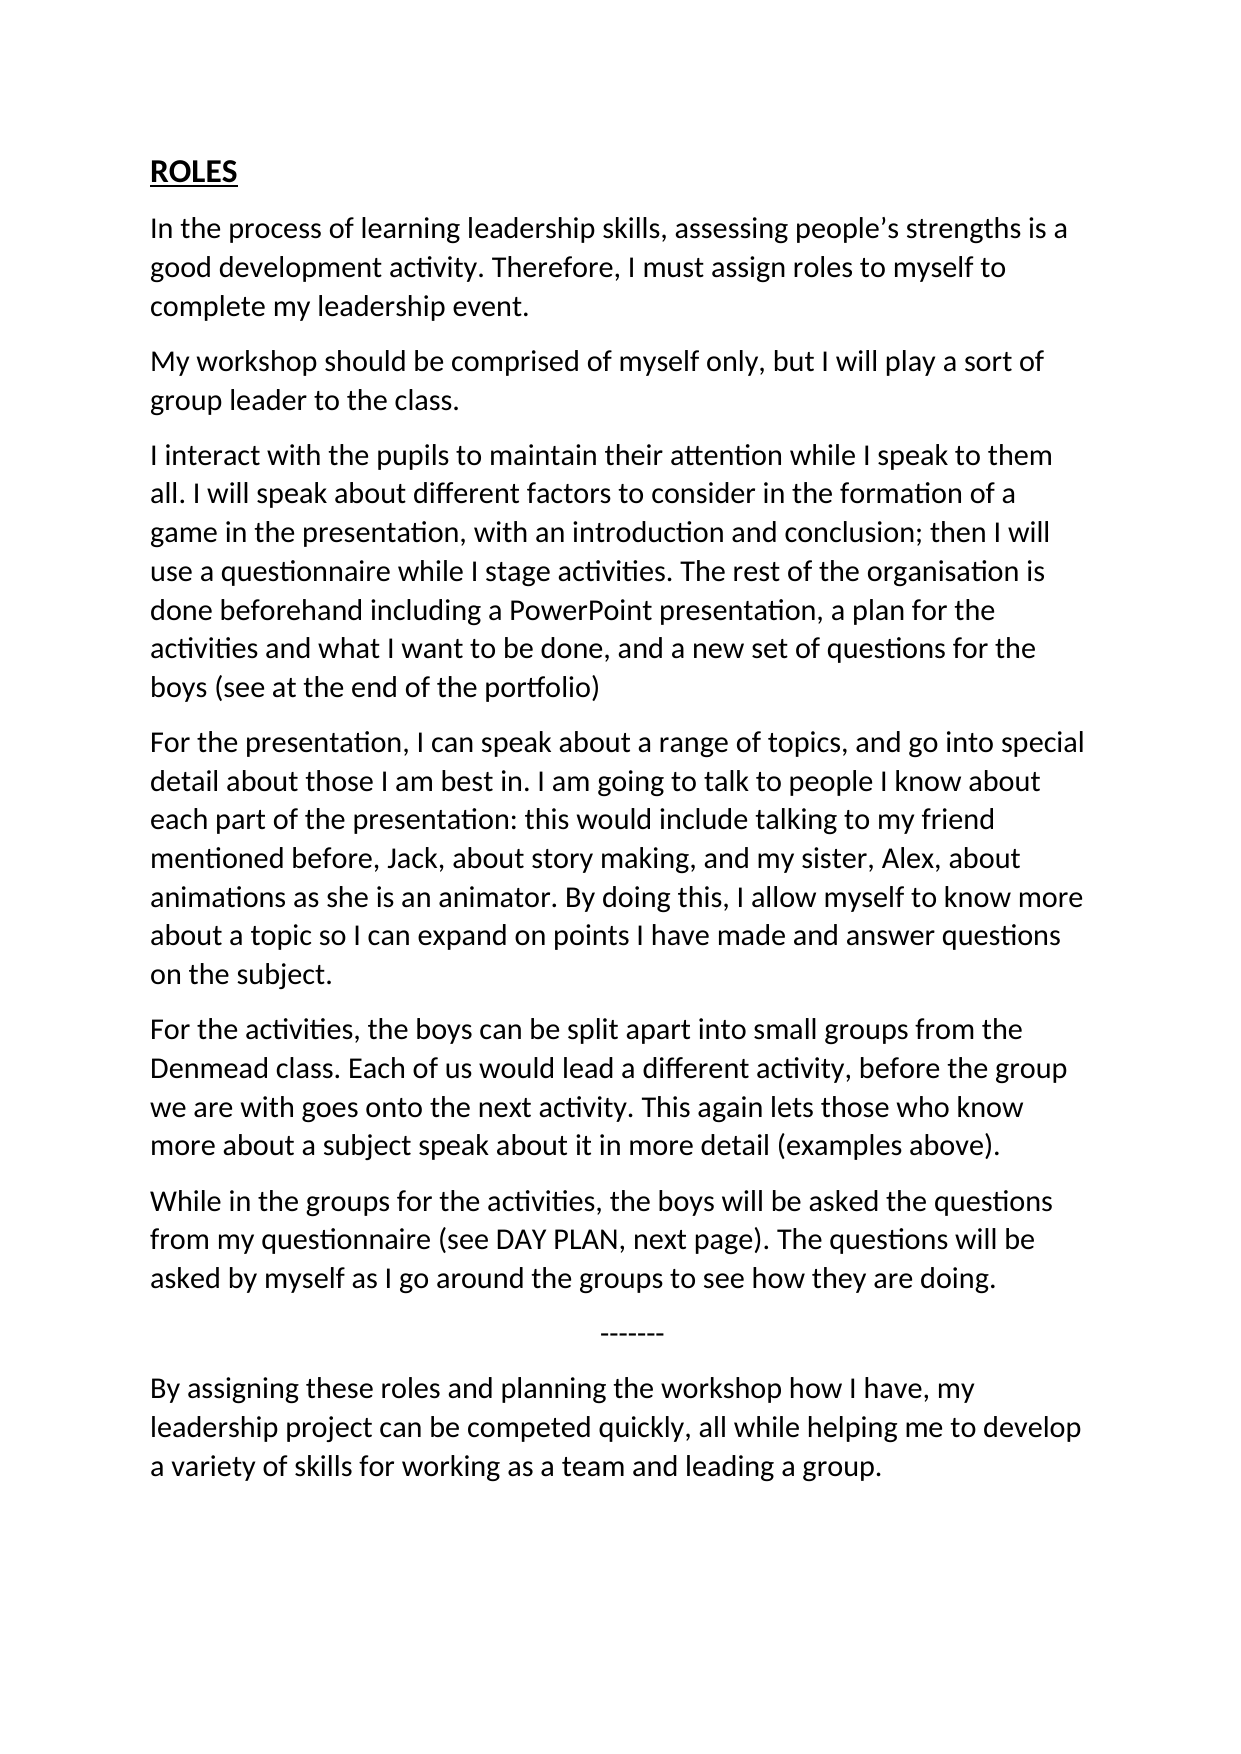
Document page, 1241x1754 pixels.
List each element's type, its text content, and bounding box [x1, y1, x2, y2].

text While in the groups for the activities, the boys will be asked the questions from my questionnaire (see DAY PLAN, next page). The questions will be asked by myself as I go around the groups to see how they are doing. [150, 1182, 1090, 1296]
text My workshop should be comprised of myself only, but I will play a sort of group leader to the class. [150, 342, 1090, 417]
text I interact with the pupils to maintain their attention while I speak to them all. I will speak about different factors to consider in the formation of a game in the presentation, with an introduction and conclusion; then I will use a questionnaire while I stage activities. The rest of the organisation is done beforehand including a PowerPoint presentation, a plan for the activities and what I want to be done, and a new set of questions for the boys (see at the end of the portfolio) [150, 436, 1090, 705]
text ------- [525, 1314, 1090, 1351]
text In the process of learning leadership skills, assessing people’s strengths is a good development activity. Therefore, I must assign roles to myself to complete my leadership event. [150, 209, 1090, 323]
text For the activities, the boys can be split apart into small groups from the Denmead class. Each of us would lead a different activity, before the group we are with goes onto the next activity. This again lets those who know more about a subject speak about it in more detail (examples above). [150, 1010, 1090, 1163]
text By assigning these roles and planning the workshop how I have, my leadership project can be competed quickly, all while helping me to develop a variety of skills for working as a team and leading a group. [150, 1369, 1090, 1484]
text For the presentation, I can speak about a range of topics, and go into special detail about those I am best in. I am going to talk to people I know about each part of the presentation: this would include talking to my friend mentioned before, Jack, about story making, and my sister, Alex, about animations as she is an animator. By doing this, I allow myself to know more about a topic so I can expand on points I have made and answer questions on the subject. [150, 723, 1090, 992]
text ROLES [150, 150, 1090, 191]
